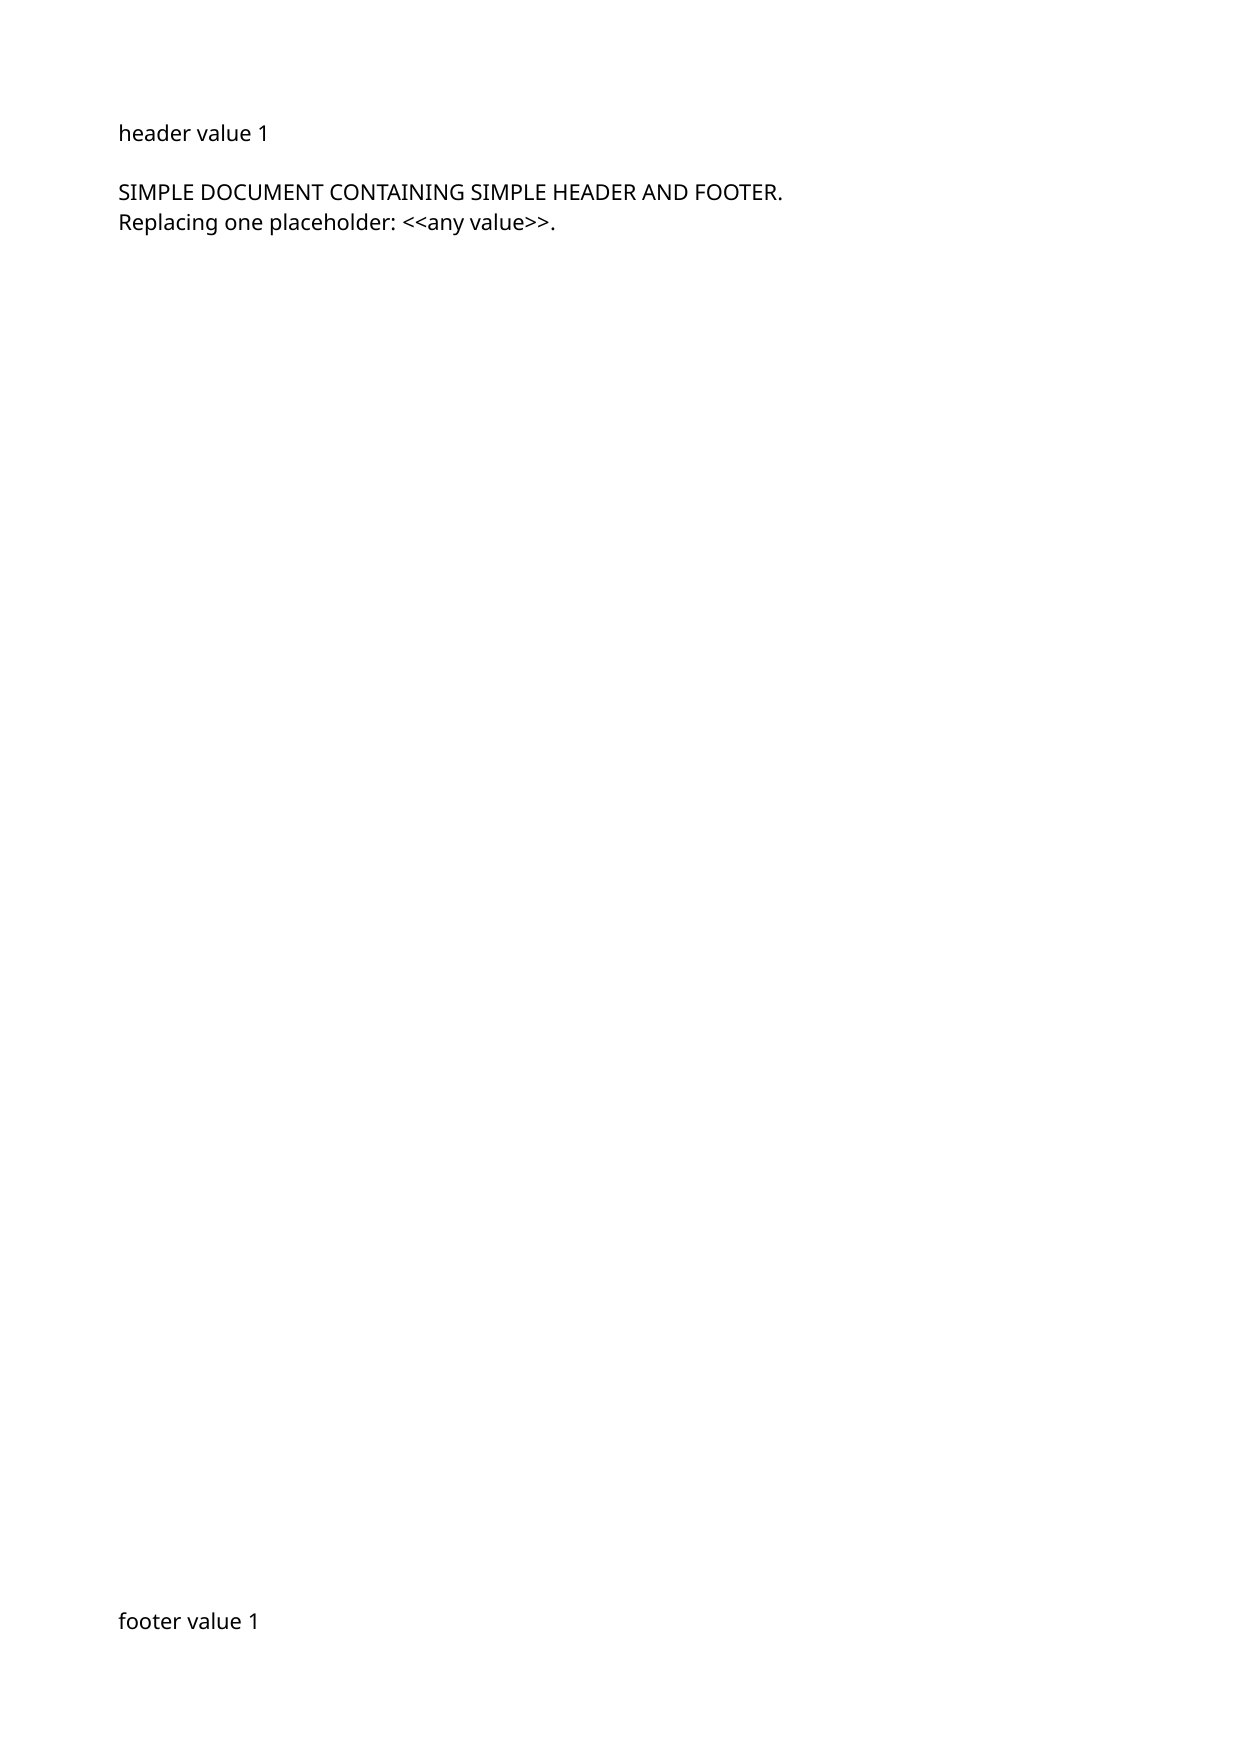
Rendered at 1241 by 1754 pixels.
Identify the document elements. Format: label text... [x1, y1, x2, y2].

text SIMPLE DOCUMENT CONTAINING SIMPLE HEADER AND FOOTER. Replacing one placeholder: <<any value>>. [118, 177, 1122, 237]
